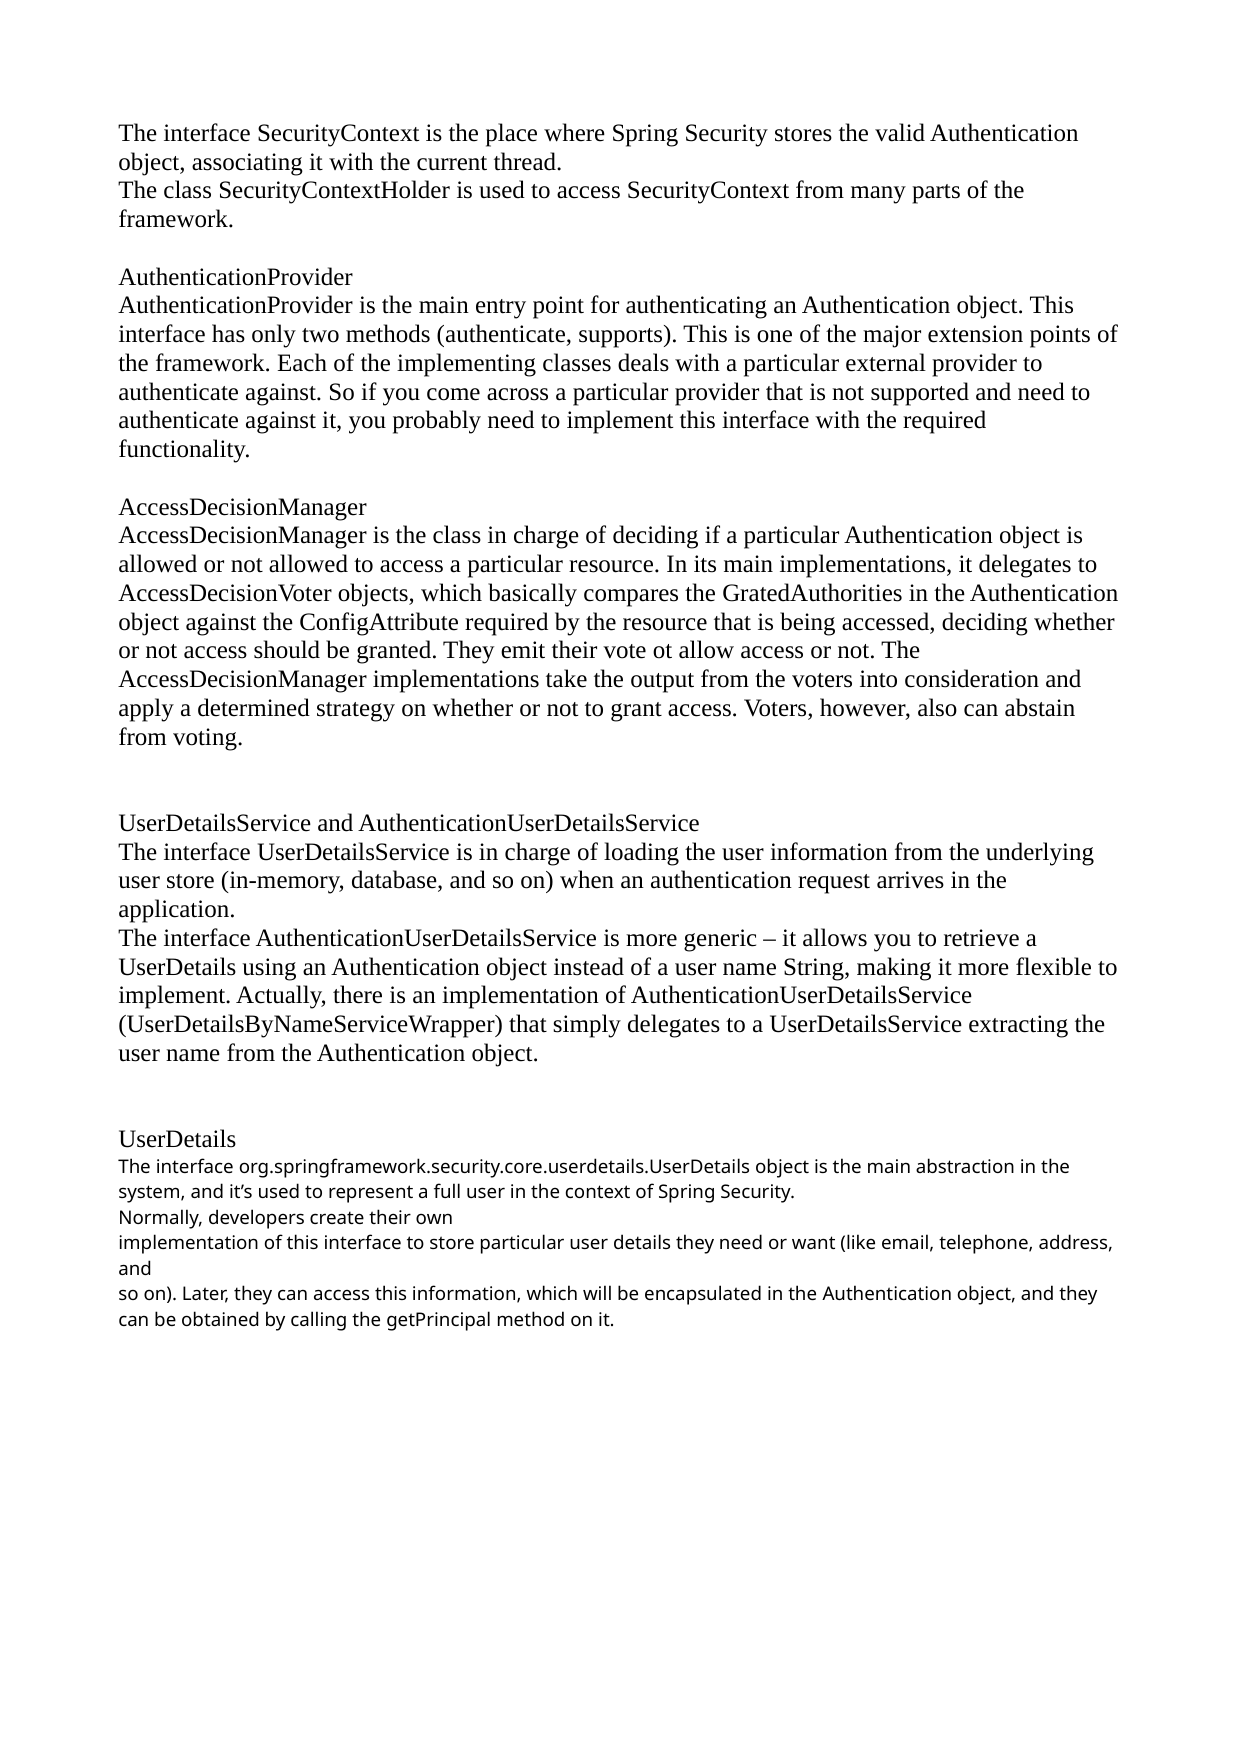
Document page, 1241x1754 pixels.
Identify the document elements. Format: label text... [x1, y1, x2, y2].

text UserDetailsService and AuthenticationUserDetailsService [118, 808, 1122, 837]
text AuthenticationProvider [118, 262, 1122, 291]
text The interface SecurityContext is the place where Spring Security stores the valid Authentication object, associating it with the current thread. [118, 118, 1122, 176]
text UserDetails [118, 1124, 1122, 1153]
text system, and it’s used to represent a full user in the context of Spring Security. [118, 1179, 1122, 1204]
text AuthenticationProvider is the main entry point for authenticating an Authentication object. This interface has only two methods (authenticate, supports). This is one of the major extension points of the framework. Each of the implementing classes deals with a particular external provider to authenticate against. So if you come across a particular provider that is not supported and need to authenticate against it, you probably need to implement this interface with the required functionality. [118, 291, 1122, 463]
text The interface AuthenticationUserDetailsService is more generic – it allows you to retrieve a UserDetails using an Authentication object instead of a user name String, making it more flexible to implement. Actually, there is an implementation of AuthenticationUserDetailsService (UserDetailsByNameServiceWrapper) that simply delegates to a UserDetailsService extracting the user name from the Authentication object. [118, 923, 1122, 1067]
text Normally, developers create their own [118, 1204, 1122, 1230]
text implementation of this interface to store particular user details they need or want (like email, telephone, address, and [118, 1230, 1122, 1281]
text AccessDecisionManager is the class in charge of deciding if a particular Authentication object is allowed or not allowed to access a particular resource. In its main implementations, it delegates to AccessDecisionVoter objects, which basically compares the GratedAuthorities in the Authentication object against the ConfigAttribute required by the resource that is being accessed, deciding whether or not access should be granted. They emit their vote ot allow access or not. The AccessDecisionManager implementations take the output from the voters into consideration and apply a determined strategy on whether or not to grant access. Voters, however, also can abstain from voting. [118, 521, 1122, 751]
text AccessDecisionManager [118, 492, 1122, 521]
text The interface UserDetailsService is in charge of loading the user information from the underlying user store (in-memory, database, and so on) when an authentication request arrives in the application. [118, 837, 1122, 923]
text The class SecurityContextHolder is used to access SecurityContext from many parts of the framework. [118, 176, 1122, 233]
text The interface org.springframework.security.core.userdetails.UserDetails object is the main abstraction in the [118, 1153, 1122, 1179]
text can be obtained by calling the getPrincipal method on it. [118, 1306, 1122, 1332]
text so on). Later, they can access this information, which will be encapsulated in the Authentication object, and they [118, 1281, 1122, 1306]
